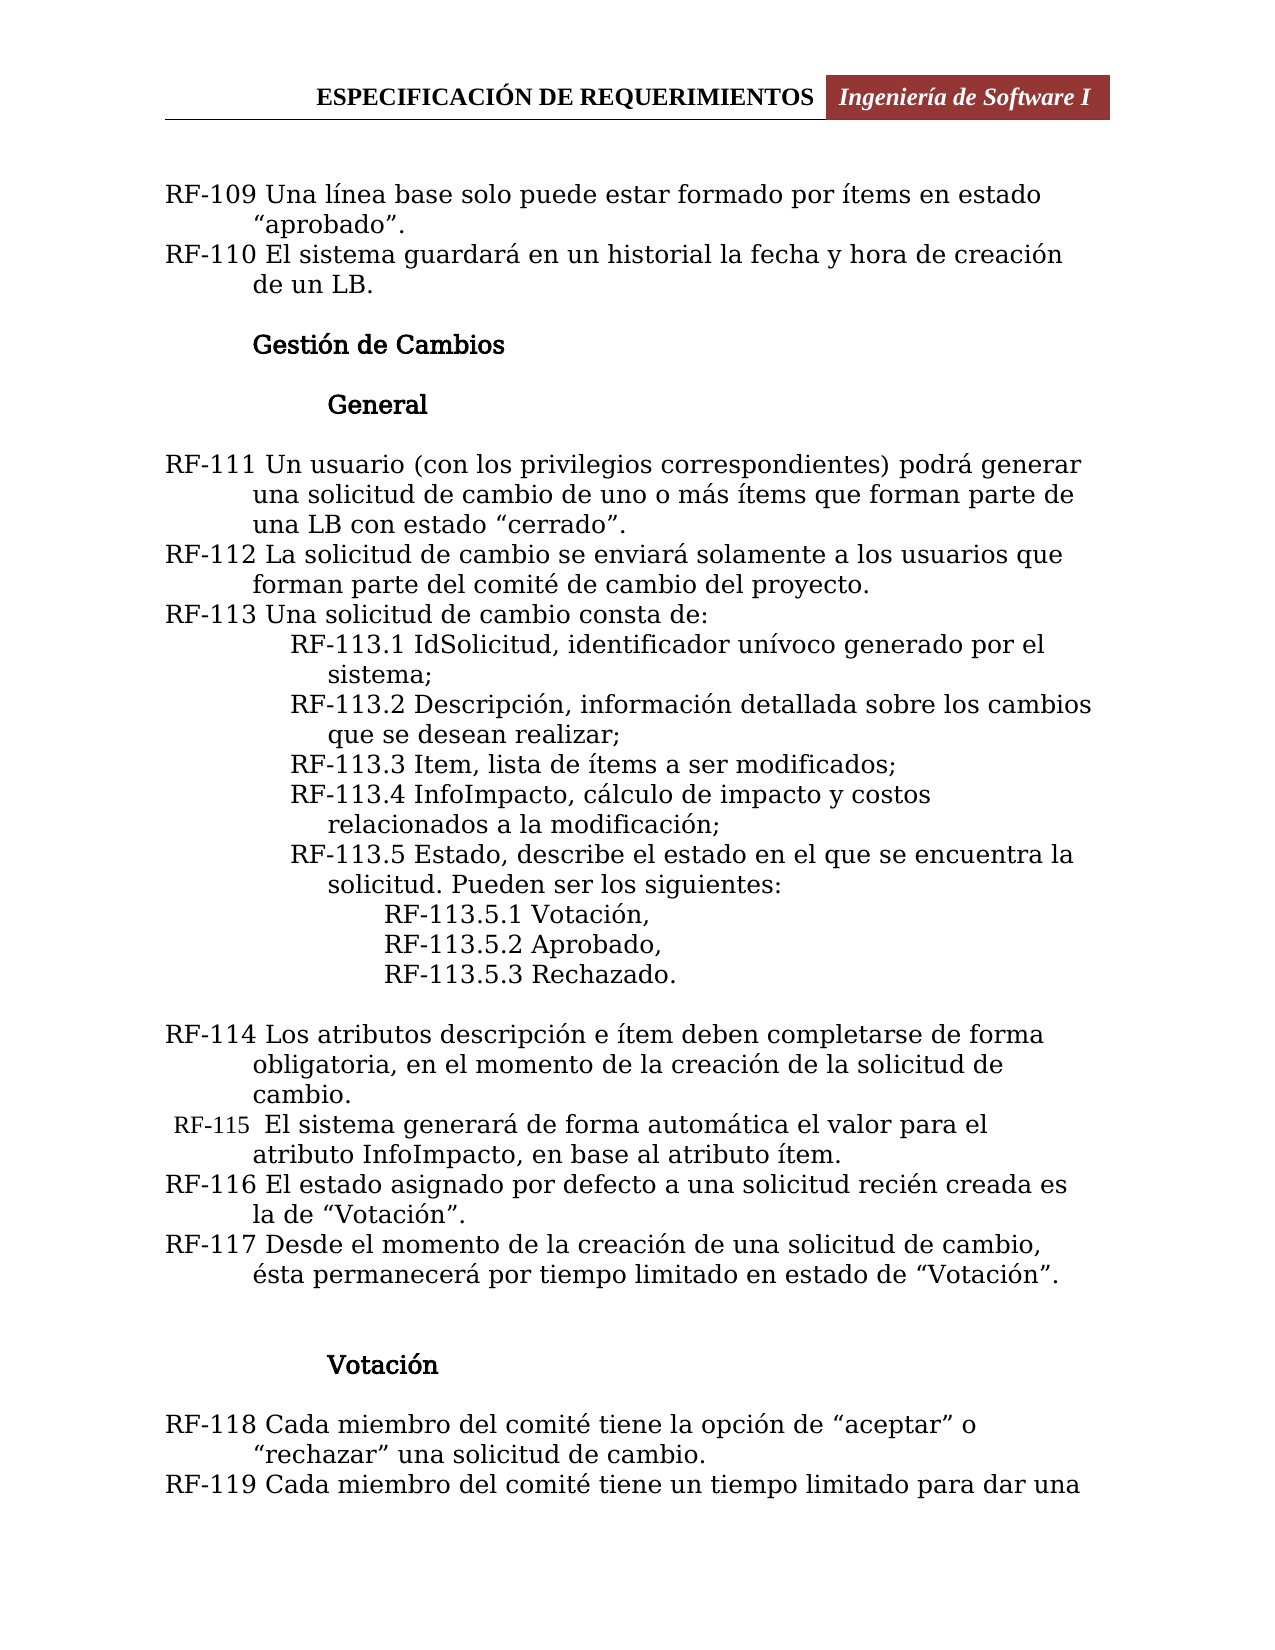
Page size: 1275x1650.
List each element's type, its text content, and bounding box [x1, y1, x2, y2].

list El sistema guardará en un historial la fecha y hora de creación de un LB. [215, 238, 1098, 298]
text Gestión de Cambios [177, 328, 1098, 358]
list Estado, describe el estado en el que se encuentra la solicitud. Pueden ser los siguientes: [290, 838, 1098, 898]
list Cada miembro del comité tiene un tiempo limitado para dar una respuesta, en caso contrario la respuesta por defecto será la de rechazo (“rechazar”). [215, 1469, 1098, 1499]
list Descripción, información detallada sobre los cambios que se desean realizar; [290, 688, 1098, 748]
list Un usuario (con los privilegios correspondientes) podrá generar una solicitud de cambio de uno o más ítems que forman parte de una LB con estado “cerrado”. [215, 448, 1098, 538]
text General [177, 388, 1098, 418]
list La solicitud de cambio se enviará solamente a los usuarios que forman parte del comité de cambio del proyecto. [215, 538, 1098, 598]
list Los atributos descripción e ítem deben completarse de forma obligatoria, en el momento de la creación de la solicitud de cambio. [215, 1018, 1098, 1108]
list Cada miembro del comité tiene la opción de “aceptar” o “rechazar” una solicitud de cambio. [215, 1409, 1098, 1469]
list El estado asignado por defecto a una solicitud recién creada es la de “Votación”. [215, 1169, 1098, 1229]
list Aprobado, [383, 928, 1098, 958]
list Una línea base solo puede estar formado por ítems en estado “aprobado”. [215, 178, 1098, 238]
list Una solicitud de cambio consta de: [215, 598, 1098, 628]
list InfoImpacto, cálculo de impacto y costos relacionados a la modificación; [290, 778, 1098, 838]
list Item, lista de ítems a ser modificados; [290, 748, 1098, 778]
text Votación [177, 1349, 1098, 1379]
list Votación, [383, 898, 1098, 928]
list El sistema generará de forma automática el valor para el atributo InfoImpacto, en base al atributo ítem. [215, 1108, 1098, 1169]
list Desde el momento de la creación de una solicitud de cambio, ésta permanecerá por tiempo limitado en estado de “Votación”. [215, 1229, 1098, 1289]
list IdSolicitud, identificador unívoco generado por el sistema; [290, 628, 1098, 688]
list Rechazado. [383, 958, 1098, 988]
